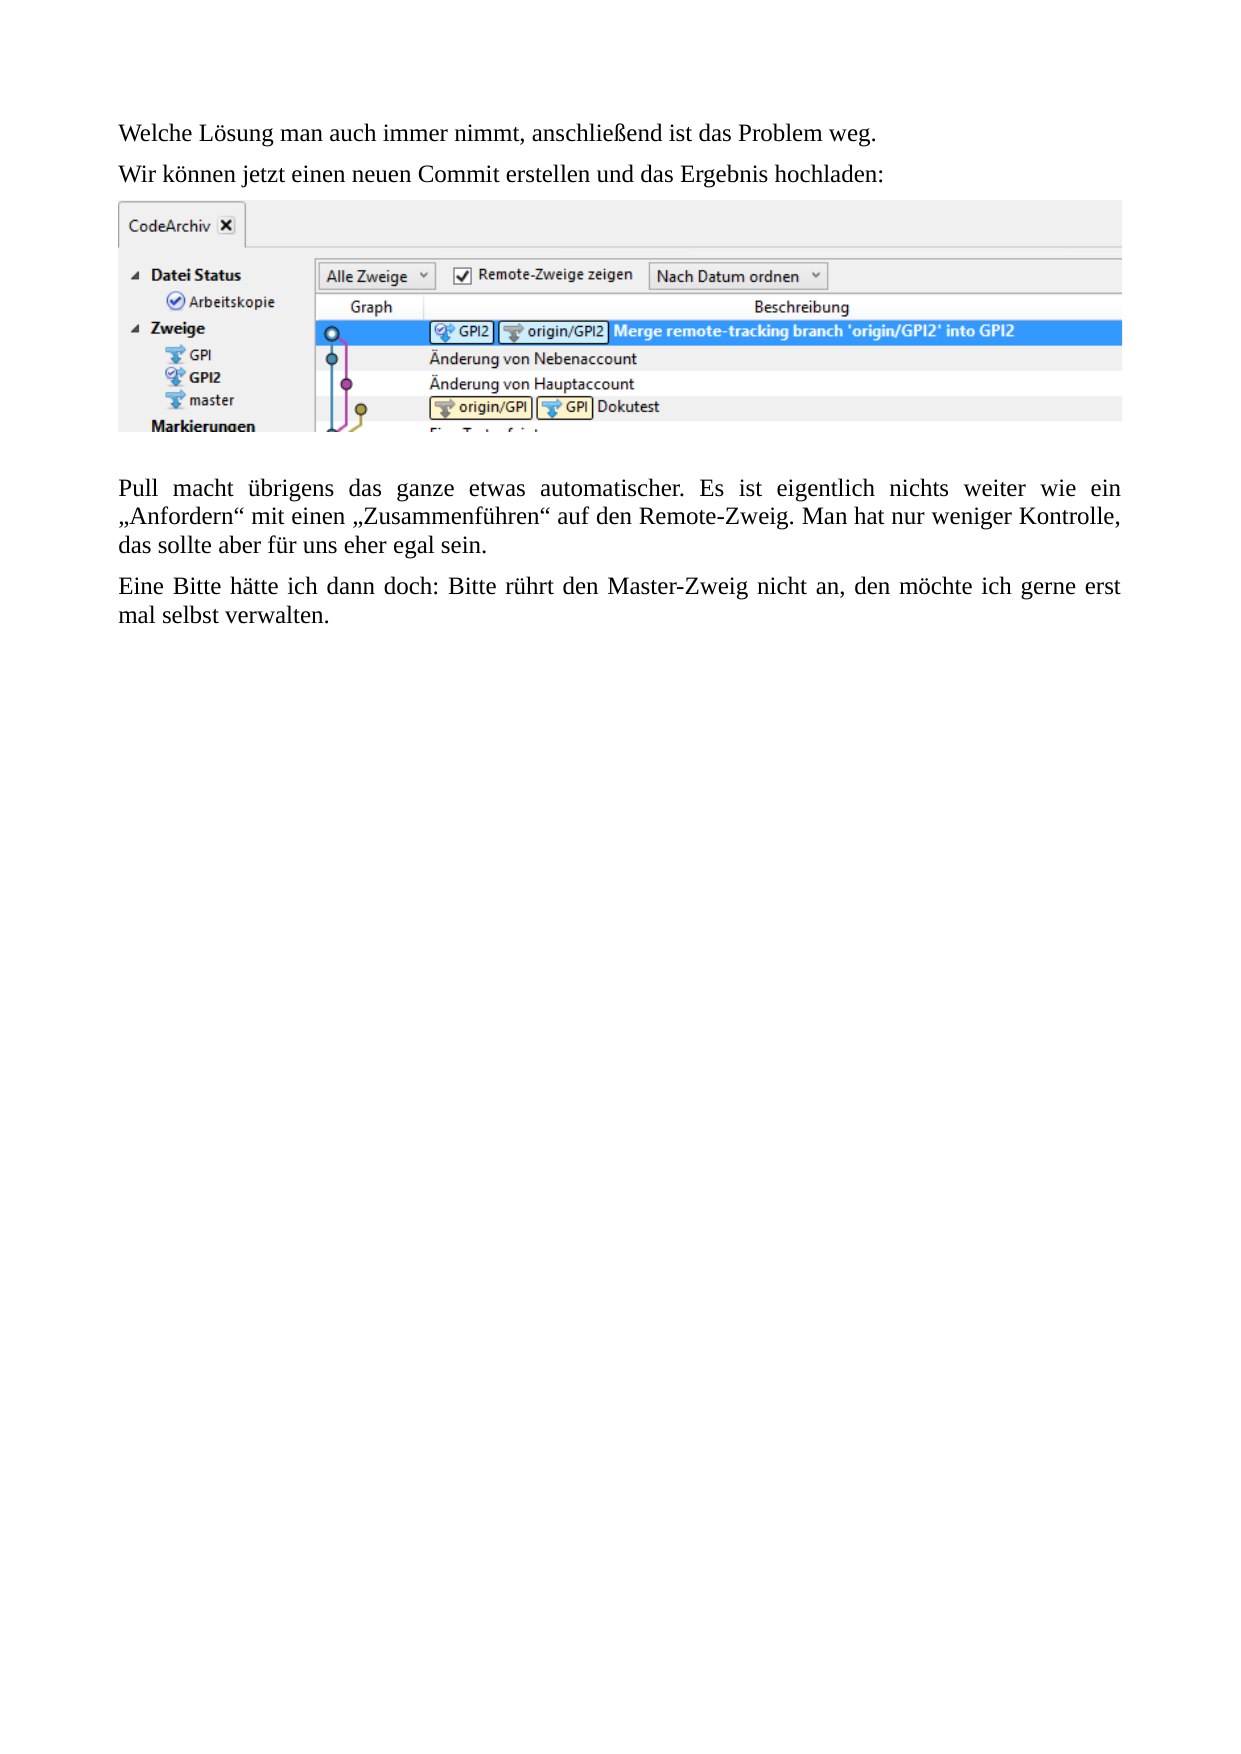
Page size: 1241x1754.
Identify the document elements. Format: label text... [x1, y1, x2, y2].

text Welche Lösung man auch immer nimmt, anschließend ist das Problem weg. [118, 118, 1122, 147]
text Pull macht übrigens das ganze etwas automatischer. Es ist eigentlich nichts weiter wie ein „Anfordern“ mit einen „Zusammenführen“ auf den Remote-Zweig. Man hat nur weniger Kontrolle, das sollte aber für uns eher egal sein. [118, 473, 1122, 559]
picture [118, 200, 1123, 432]
text Wir können jetzt einen neuen Commit erstellen und das Ergebnis hochladen: [118, 159, 1122, 188]
text Eine Bitte hätte ich dann doch: Bitte rührt den Master-Zweig nicht an, den möchte ich gerne erst mal selbst verwalten. [118, 571, 1122, 629]
